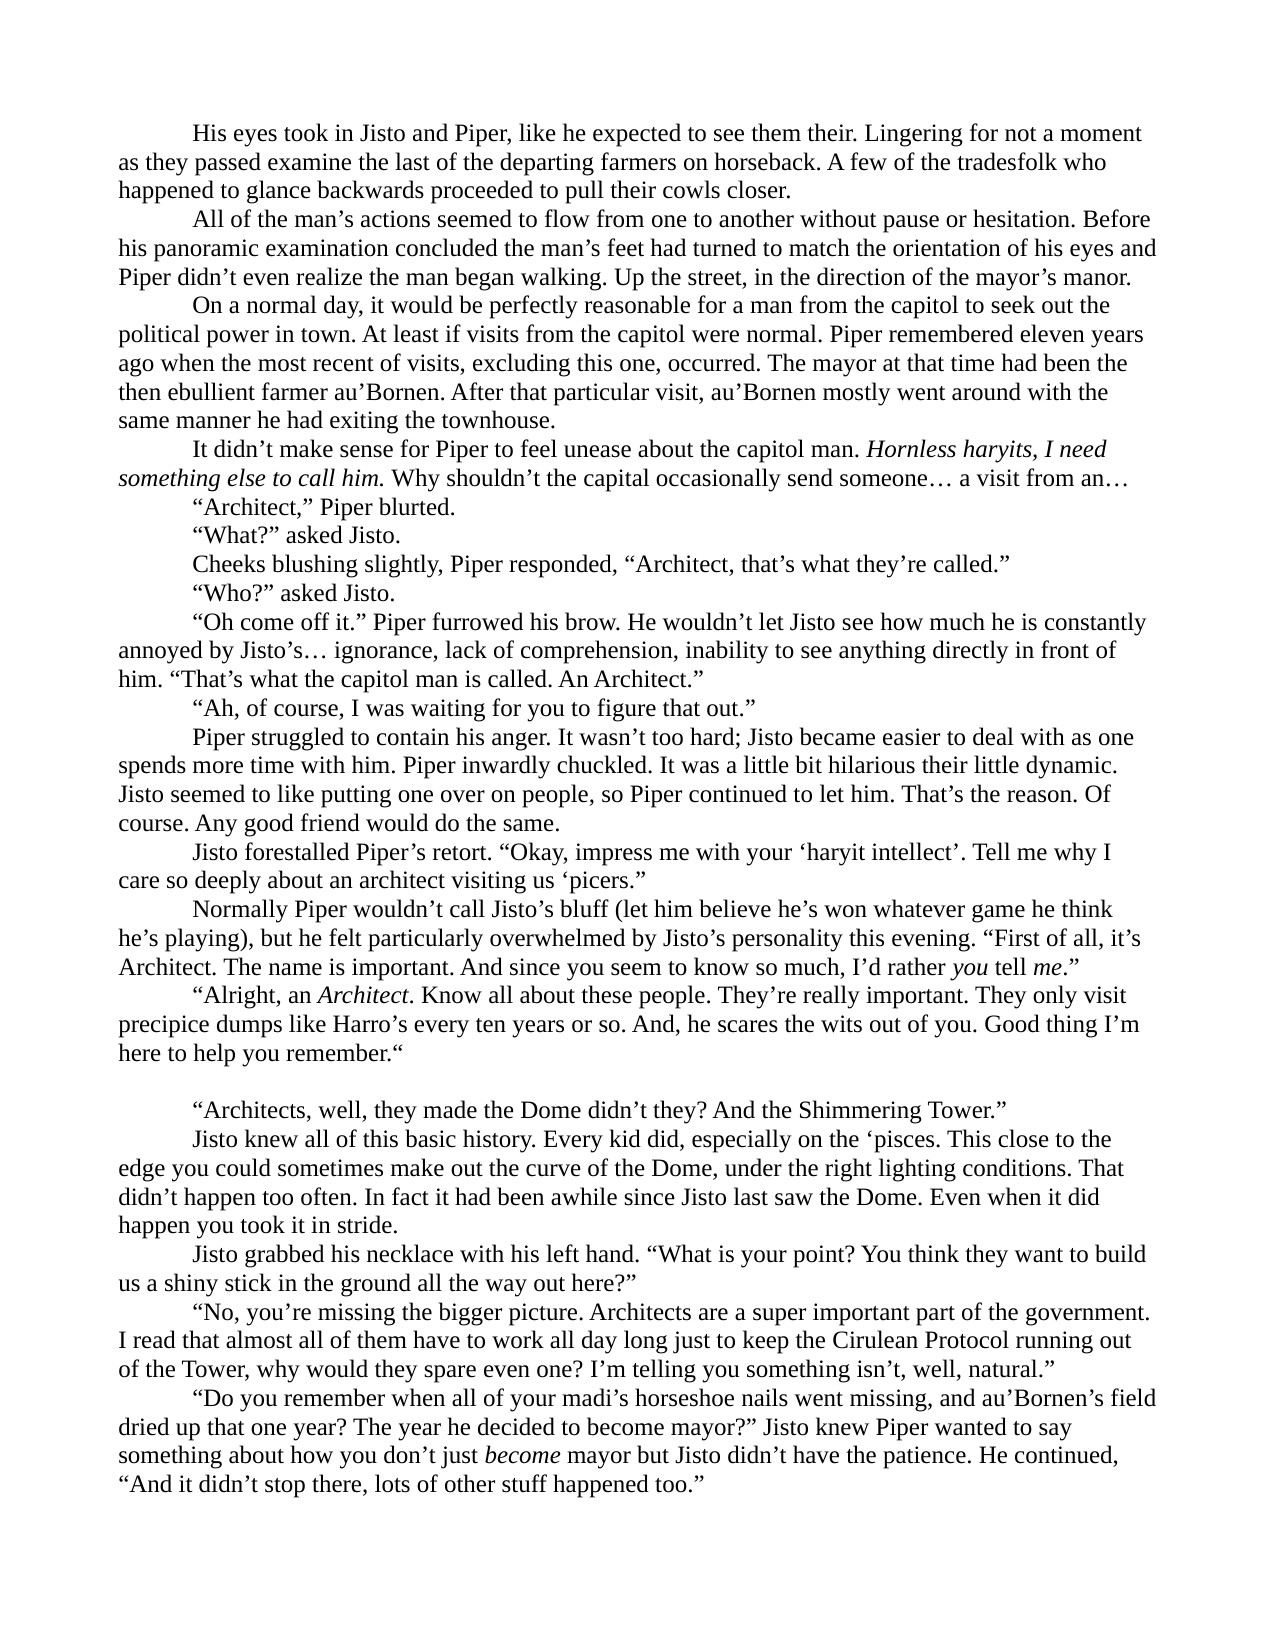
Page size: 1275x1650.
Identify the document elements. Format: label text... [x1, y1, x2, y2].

text On a normal day, it would be perfectly reasonable for a man from the capitol to seek out the political power in town. At least if visits from the capitol were normal. Piper remembered eleven years ago when the most recent of visits, excluding this one, occurred. The mayor at that time had been the then ebullient farmer au’Bornen. After that particular visit, au’Bornen mostly went around with the same manner he had exiting the townhouse. [118, 291, 1157, 434]
text “What?” asked Jisto. [118, 521, 1157, 549]
text Cheeks blushing slightly, Piper responded, “Architect, that’s what they’re called.” [118, 549, 1157, 578]
text “Do you remember when all of your madi’s horseshoe nails went missing, and au’Bornen’s field dried up that one year? The year he decided to become mayor?” Jisto knew Piper wanted to say something about how you don’t just become mayor but Jisto didn’t have the patience. He continued, “And it didn’t stop there, lots of other stuff happened too.” [118, 1383, 1157, 1498]
text It didn’t make sense for Piper to feel unease about the capitol man. Hornless haryits, I need something else to call him. Why shouldn’t the capital occasionally send someone… a visit from an… [118, 434, 1157, 492]
text Jisto knew all of this basic history. Every kid did, especially on the ‘pisces. This close to the edge you could sometimes make out the curve of the Dome, under the right lighting conditions. That didn’t happen too often. In fact it had been awhile since Jisto last saw the Dome. Even when it did happen you took it in stride. [118, 1124, 1157, 1239]
text “Architects, well, they made the Dome didn’t they? And the Shimmering Tower.” [118, 1096, 1157, 1124]
text “Ah, of course, I was waiting for you to figure that out.” [118, 693, 1157, 722]
text Normally Piper wouldn’t call Jisto’s bluff (let him believe he’s won whatever game he think he’s playing), but he felt particularly overwhelmed by Jisto’s personality this evening. “First of all, it’s Architect. The name is important. And since you seem to know so much, I’d rather you tell me.” [118, 894, 1157, 981]
text His eyes took in Jisto and Piper, like he expected to see them their. Lingering for not a moment as they passed examine the last of the departing farmers on horseback. A few of the tradesfolk who happened to glance backwards proceeded to pull their cowls closer. [118, 118, 1157, 204]
text All of the man’s actions seemed to flow from one to another without pause or hesitation. Before his panoramic examination concluded the man’s feet had turned to match the orientation of his eyes and Piper didn’t even realize the man began walking. Up the street, in the direction of the mayor’s manor. [118, 204, 1157, 291]
text Jisto grabbed his necklace with his left hand. “What is your point? You think they want to build us a shiny stick in the ground all the way out here?” [118, 1239, 1157, 1297]
text “Oh come off it.” Piper furrowed his brow. He wouldn’t let Jisto see how much he is constantly annoyed by Jisto’s… ignorance, lack of comprehension, inability to see anything directly in front of him. “That’s what the capitol man is called. An Architect.” [118, 607, 1157, 693]
text Jisto forestalled Piper’s retort. “Okay, impress me with your ‘haryit intellect’. Tell me why I care so deeply about an architect visiting us ‘picers.” [118, 837, 1157, 894]
text “No, you’re missing the bigger picture. Architects are a super important part of the government. I read that almost all of them have to work all day long just to keep the Cirulean Protocol running out of the Tower, why would they spare even one? I’m telling you something isn’t, well, natural.” [118, 1297, 1157, 1383]
text Piper struggled to contain his anger. It wasn’t too hard; Jisto became easier to deal with as one spends more time with him. Piper inwardly chuckled. It was a little bit hilarious their little dynamic. Jisto seemed to like putting one over on people, so Piper continued to let him. That’s the reason. Of course. Any good friend would do the same. [118, 722, 1157, 837]
text “Architect,” Piper blurted. [118, 492, 1157, 521]
text “Alright, an Architect. Know all about these people. They’re really important. They only visit precipice dumps like Harro’s every ten years or so. And, he scares the wits out of you. Good thing I’m here to help you remember.“ [118, 981, 1157, 1067]
text “Who?” asked Jisto. [118, 578, 1157, 607]
